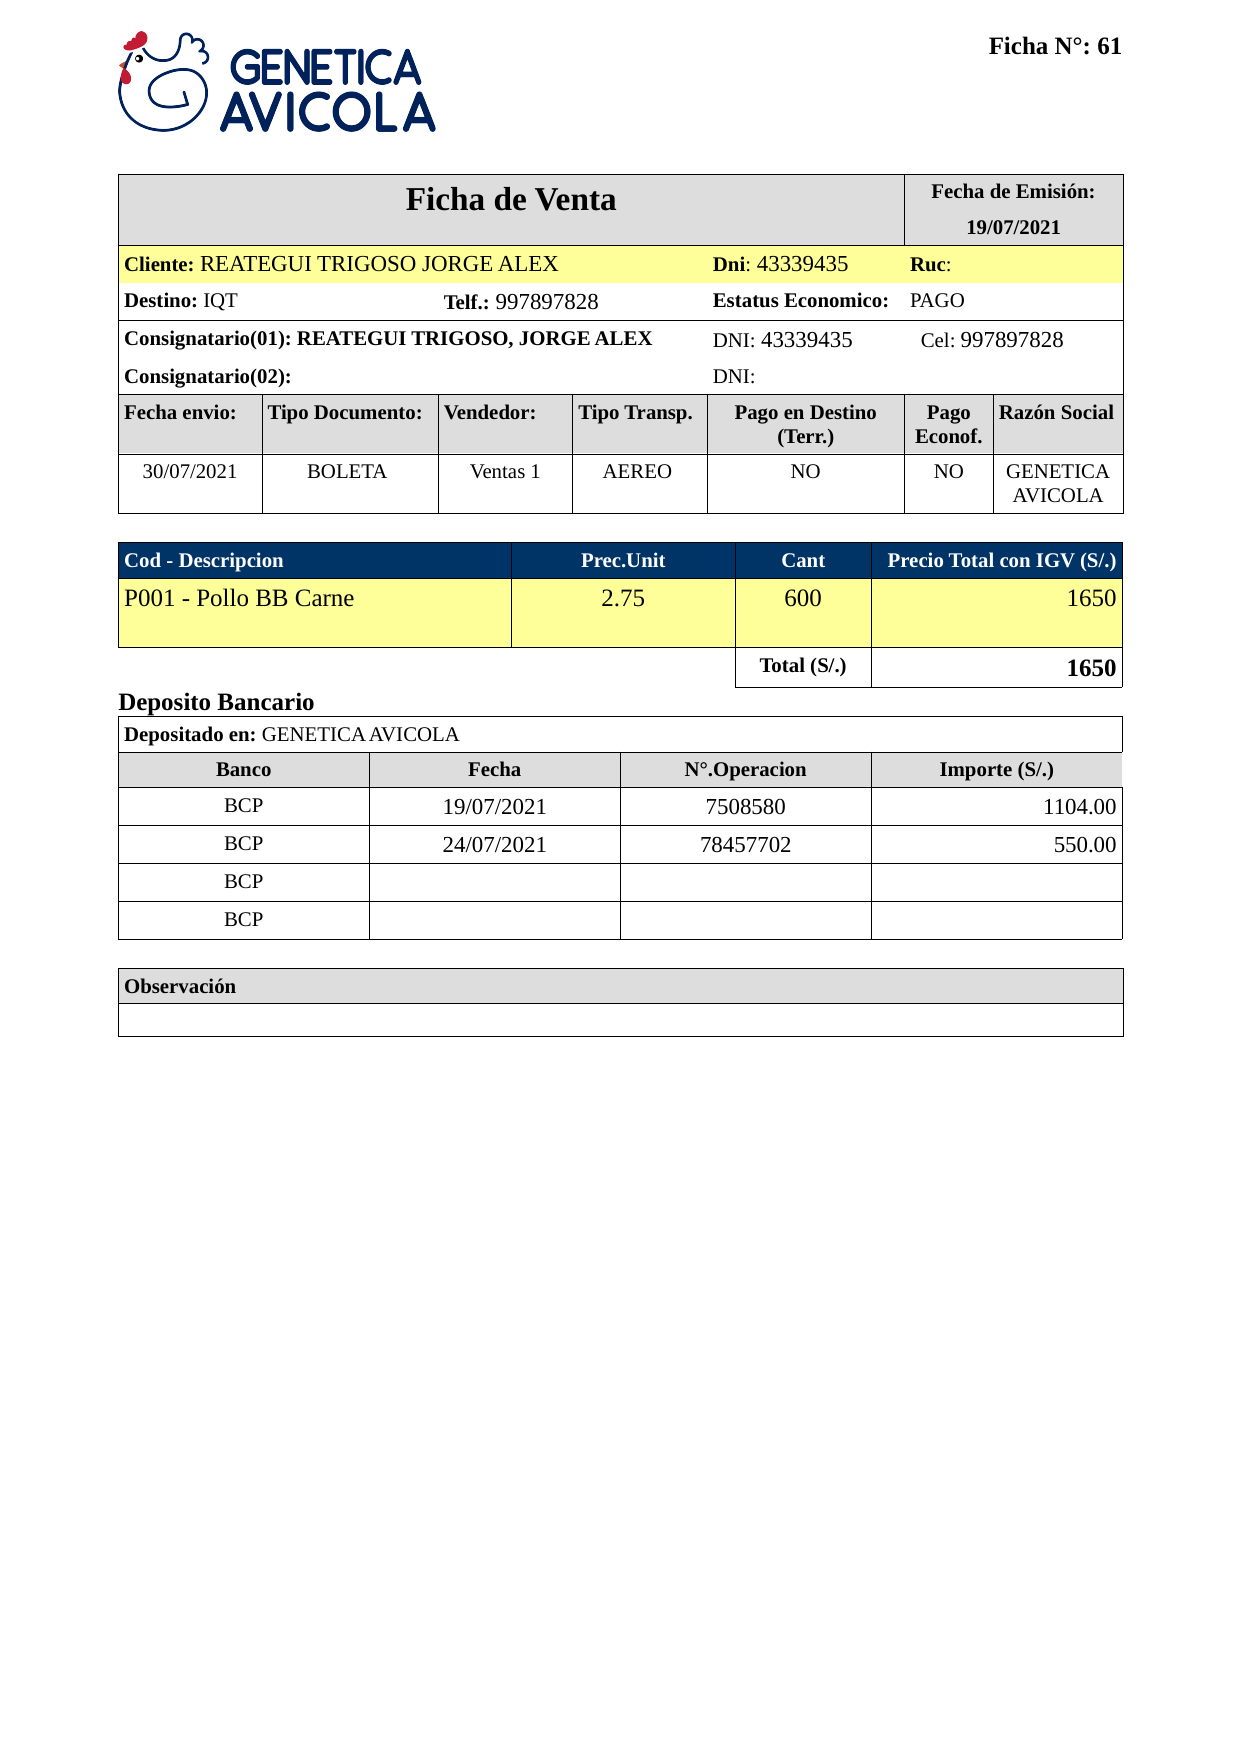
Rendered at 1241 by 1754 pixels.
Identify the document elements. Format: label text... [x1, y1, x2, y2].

table_cell Banco [119, 753, 369, 787]
table_cell Razón Social [994, 395, 1123, 453]
table_cell 2.75 [512, 579, 735, 647]
table_cell Cliente: REATEGUI TRIGOSO JORGE ALEX [119, 246, 707, 283]
table_cell 1650 [872, 648, 1122, 687]
table_cell 19/07/2021 [905, 209, 1123, 245]
table_cell 19/07/2021 [370, 788, 620, 825]
table_cell Destino: IQT [119, 283, 438, 320]
table_cell [370, 902, 620, 939]
table_header Fecha de Emisión: [905, 175, 1123, 209]
table_cell P001 - Pollo BB Carne [119, 579, 511, 647]
table_cell BCP [119, 902, 369, 939]
table_cell Tipo Transp. [573, 395, 707, 453]
table_cell Telf.: 997897828 [438, 283, 707, 320]
table_cell 1104.00 [872, 788, 1122, 825]
table_header Ficha de Venta [119, 175, 904, 245]
table_cell 30/07/2021 [119, 455, 262, 513]
table_cell Consignatario(01): REATEGUI TRIGOSO, JORGE ALEX [119, 321, 707, 358]
table_cell Consignatario(02): [119, 358, 707, 394]
table_header Cod - Descripcion [119, 543, 511, 578]
table_cell BOLETA [263, 455, 438, 513]
table_cell [621, 902, 871, 939]
table_cell N°.Operacion [621, 753, 871, 787]
table_cell BCP [119, 826, 369, 863]
table_cell [370, 864, 620, 901]
table_header Prec.Unit [512, 543, 735, 578]
table_cell DNI: 43339435 [707, 321, 915, 358]
table_cell [119, 1004, 1123, 1036]
table_cell NO [708, 455, 904, 513]
table_cell Importe (S/.) [872, 753, 1122, 787]
table_cell Pago en Destino (Terr.) [708, 395, 904, 453]
table_cell 550.00 [872, 826, 1122, 863]
table_cell Fecha envio: [119, 395, 262, 453]
table_cell 600 [736, 579, 871, 647]
text Deposito Bancario [118, 687, 1122, 716]
table_cell 7508580 [621, 788, 871, 825]
table_cell Ruc: [904, 246, 1123, 283]
table_cell [621, 864, 871, 901]
table_cell Estatus Economico: [707, 283, 904, 320]
table_cell Vendedor: [439, 395, 572, 453]
table_header Cant [736, 543, 871, 578]
picture [118, 31, 436, 132]
table_cell 78457702 [621, 826, 871, 863]
table_cell Pago Econof. [905, 395, 993, 453]
table_cell GENETICA AVICOLA [994, 455, 1123, 513]
table_cell Total (S/.) [736, 648, 871, 687]
table_cell [511, 648, 735, 687]
table_cell Ventas 1 [439, 455, 572, 513]
table_cell [118, 648, 511, 687]
table_cell Fecha [370, 753, 620, 787]
table_cell [872, 902, 1122, 939]
table_cell DNI: [707, 358, 1123, 394]
table_cell Dni: 43339435 [707, 246, 904, 283]
table_cell PAGO [904, 283, 1123, 320]
table_cell 1650 [872, 579, 1122, 647]
table_cell Cel: 997897828 [915, 321, 1123, 358]
table_header Precio Total con IGV (S/.) [872, 543, 1122, 578]
table_cell BCP [119, 864, 369, 901]
table_cell AEREO [573, 455, 707, 513]
table_cell 24/07/2021 [370, 826, 620, 863]
table_cell [872, 864, 1122, 901]
table_cell NO [905, 455, 993, 513]
table_cell Tipo Documento: [263, 395, 438, 453]
table_cell BCP [119, 788, 369, 825]
table_header Depositado en: GENETICA AVICOLA [119, 717, 1122, 752]
table_header Observación [119, 969, 1123, 1003]
